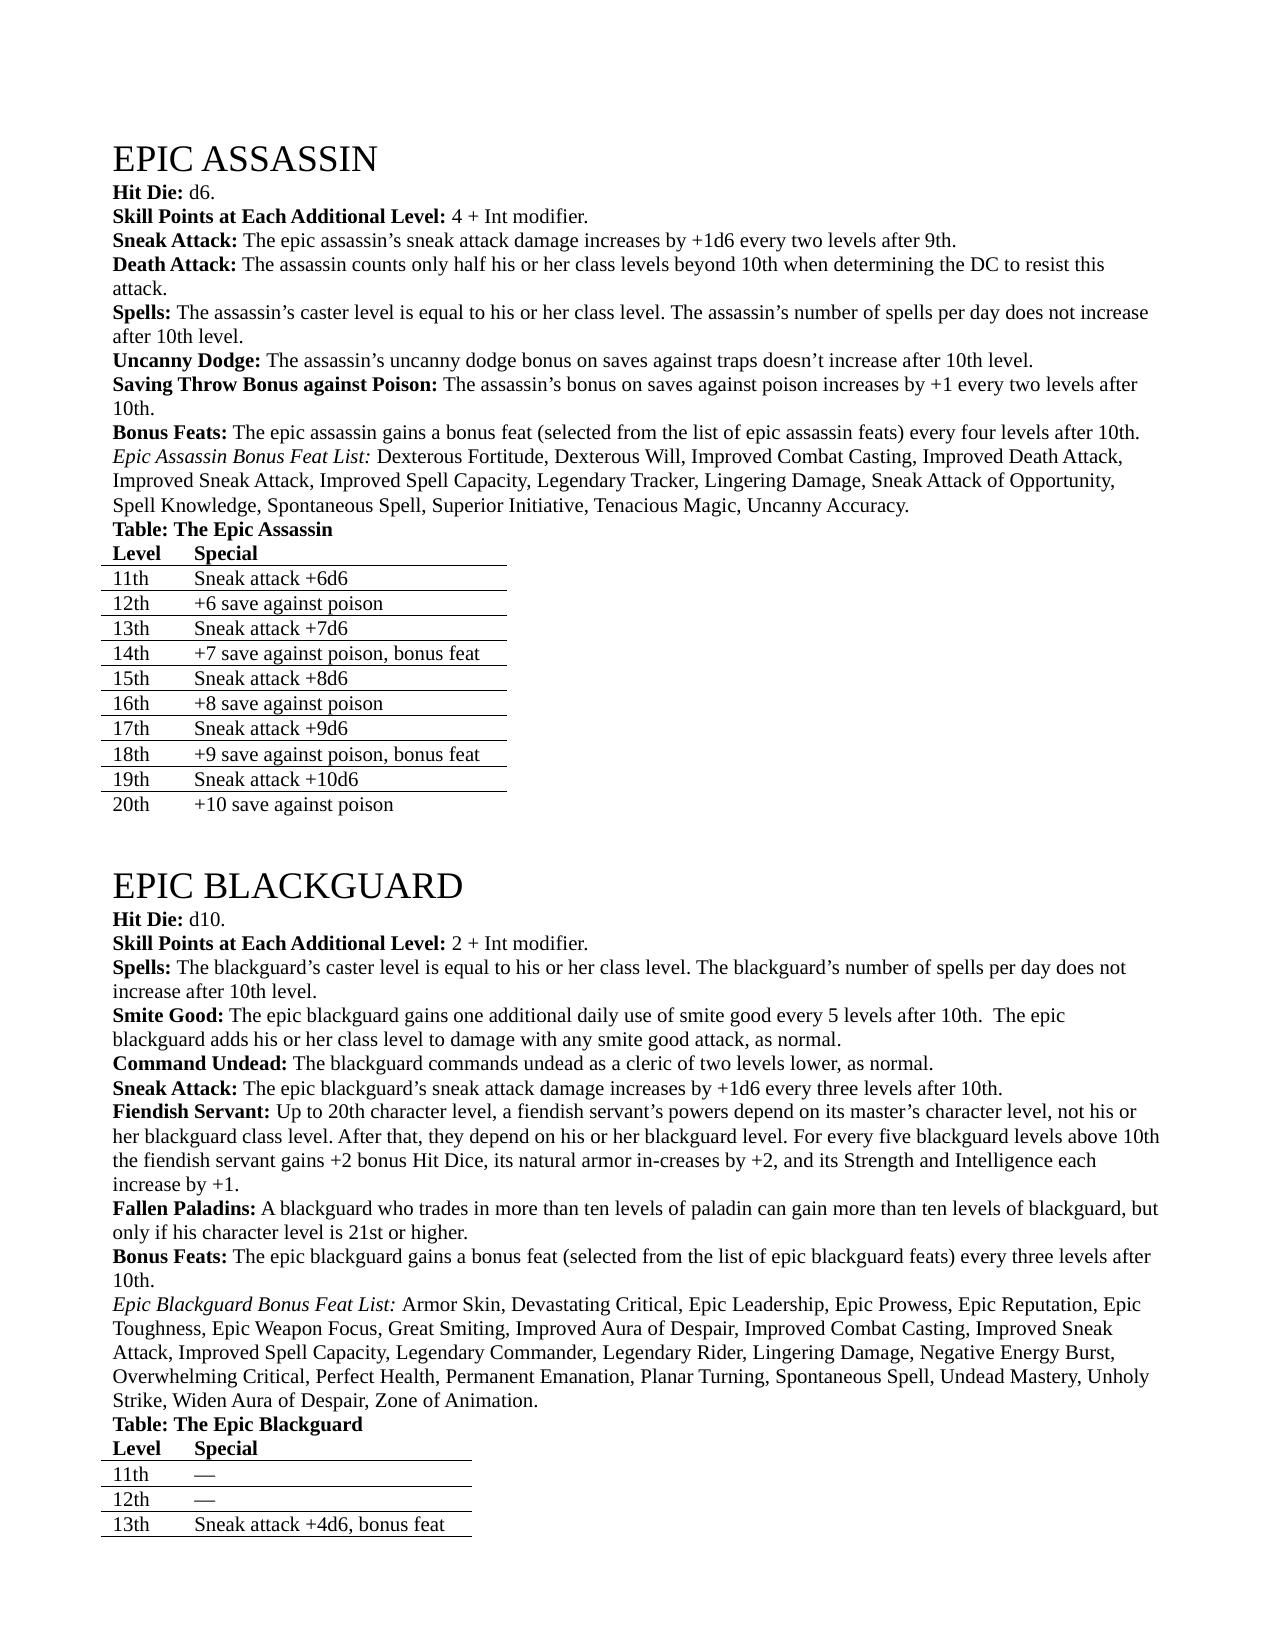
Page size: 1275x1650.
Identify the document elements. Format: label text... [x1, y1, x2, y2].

table_cell Sneak attack +7d6 [183, 616, 507, 640]
table_header Special [183, 541, 507, 565]
table_cell Sneak attack +10d6 [183, 767, 507, 791]
table_cell Sneak attack +4d6, bonus feat [183, 1512, 472, 1536]
text Smite Good: The epic blackguard gains one additional daily use of smite good every 5 levels after 10th. The epic blackguard adds his or her class level to damage with any smite good attack, as normal. [112, 1003, 1162, 1051]
text Sneak Attack: The epic blackguard’s sneak attack damage increases by +1d6 every three levels after 10th. [112, 1075, 1162, 1099]
table_cell +9 save against poison, bonus feat [183, 741, 507, 766]
text Bonus Feats: The epic blackguard gains a bonus feat (selected from the list of epic blackguard feats) every three levels after 10th. [112, 1244, 1162, 1292]
subtitle EPIC BLACKGUARD [112, 864, 1162, 907]
table_cell 16th [101, 691, 183, 715]
text Saving Throw Bonus against Poison: The assassin’s bonus on saves against poison increases by +1 every two levels after 10th. [112, 372, 1162, 420]
text Epic Blackguard Bonus Feat List: Armor Skin, Devastating Critical, Epic Leadership, Epic Prowess, Epic Reputation, Epic Toughness, Epic Weapon Focus, Great Smiting, Improved Aura of Despair, Improved Combat Casting, Improved Sneak Attack, Improved Spell Capacity, Legendary Commander, Legendary Rider, Lingering Damage, Negative Energy Burst, Overwhelming Critical, Perfect Health, Permanent Emanation, Planar Turning, Spontaneous Spell, Undead Mastery, Unholy Strike, Widen Aura of Despair, Zone of Animation. [112, 1292, 1162, 1412]
table_cell +7 save against poison, bonus feat [183, 641, 507, 665]
table_cell 13th [101, 616, 183, 640]
table_cell 15th [101, 666, 183, 690]
table_cell 18th [101, 741, 183, 766]
text Table: The Epic Blackguard [112, 1412, 1162, 1436]
text Command Undead: The blackguard commands undead as a cleric of two levels lower, as normal. [112, 1051, 1162, 1075]
text Bonus Feats: The epic assassin gains a bonus feat (selected from the list of epic assassin feats) every four levels after 10th. [112, 420, 1162, 444]
text Death Attack: The assassin counts only half his or her class levels beyond 10th when determining the DC to resist this attack. [112, 252, 1162, 300]
text Skill Points at Each Additional Level: 4 + Int modifier. [112, 204, 1162, 228]
table_cell 11th [101, 1461, 183, 1486]
table_cell Sneak attack +9d6 [183, 716, 507, 740]
table_cell — [183, 1487, 472, 1511]
table_cell +6 save against poison [183, 591, 507, 615]
text Fiendish Servant: Up to 20th character level, a fiendish servant’s powers depend on its master’s character level, not his or her blackguard class level. After that, they depend on his or her blackguard level. For every five blackguard levels above 10th the fiendish servant gains +2 bonus Hit Dice, its natural armor in-creases by +2, and its Strength and Intelligence each increase by +1. [112, 1099, 1162, 1196]
text Sneak Attack: The epic assassin’s sneak attack damage increases by +1d6 every two levels after 9th. [112, 228, 1162, 252]
table_cell 17th [101, 716, 183, 740]
table_cell 11th [101, 566, 183, 590]
text Uncanny Dodge: The assassin’s uncanny dodge bonus on saves against traps doesn’t increase after 10th level. [112, 348, 1162, 372]
subtitle EPIC ASSASSIN [112, 137, 1162, 180]
table_header Special [183, 1436, 472, 1460]
table_cell 20th [101, 792, 183, 816]
table_cell 13th [101, 1512, 183, 1536]
table_cell 12th [101, 1487, 183, 1511]
text Fallen Paladins: A blackguard who trades in more than ten levels of paladin can gain more than ten levels of blackguard, but only if his character level is 21st or higher. [112, 1196, 1162, 1244]
table_cell +8 save against poison [183, 691, 507, 715]
table_cell +10 save against poison [183, 792, 507, 816]
text Skill Points at Each Additional Level: 2 + Int modifier. [112, 931, 1162, 955]
text Spells: The assassin’s caster level is equal to his or her class level. The assassin’s number of spells per day does not increase after 10th level. [112, 300, 1162, 348]
text Hit Die: d6. [112, 180, 1162, 204]
text Spells: The blackguard’s caster level is equal to his or her class level. The blackguard’s number of spells per day does not increase after 10th level. [112, 955, 1162, 1003]
text Table: The Epic Assassin [112, 517, 1162, 541]
table_header Level [101, 541, 183, 565]
table_cell 19th [101, 767, 183, 791]
text Hit Die: d10. [112, 907, 1162, 931]
table_cell — [183, 1461, 472, 1486]
table_header Level [101, 1436, 183, 1460]
table_cell 12th [101, 591, 183, 615]
text Epic Assassin Bonus Feat List: Dexterous Fortitude, Dexterous Will, Improved Combat Casting, Improved Death Attack, Improved Sneak Attack, Improved Spell Capacity, Legendary Tracker, Lingering Damage, Sneak Attack of Opportunity, Spell Knowledge, Spontaneous Spell, Superior Initiative, Tenacious Magic, Uncanny Accuracy. [112, 444, 1162, 517]
table_cell 14th [101, 641, 183, 665]
table_cell Sneak attack +8d6 [183, 666, 507, 690]
table_cell Sneak attack +6d6 [183, 566, 507, 590]
